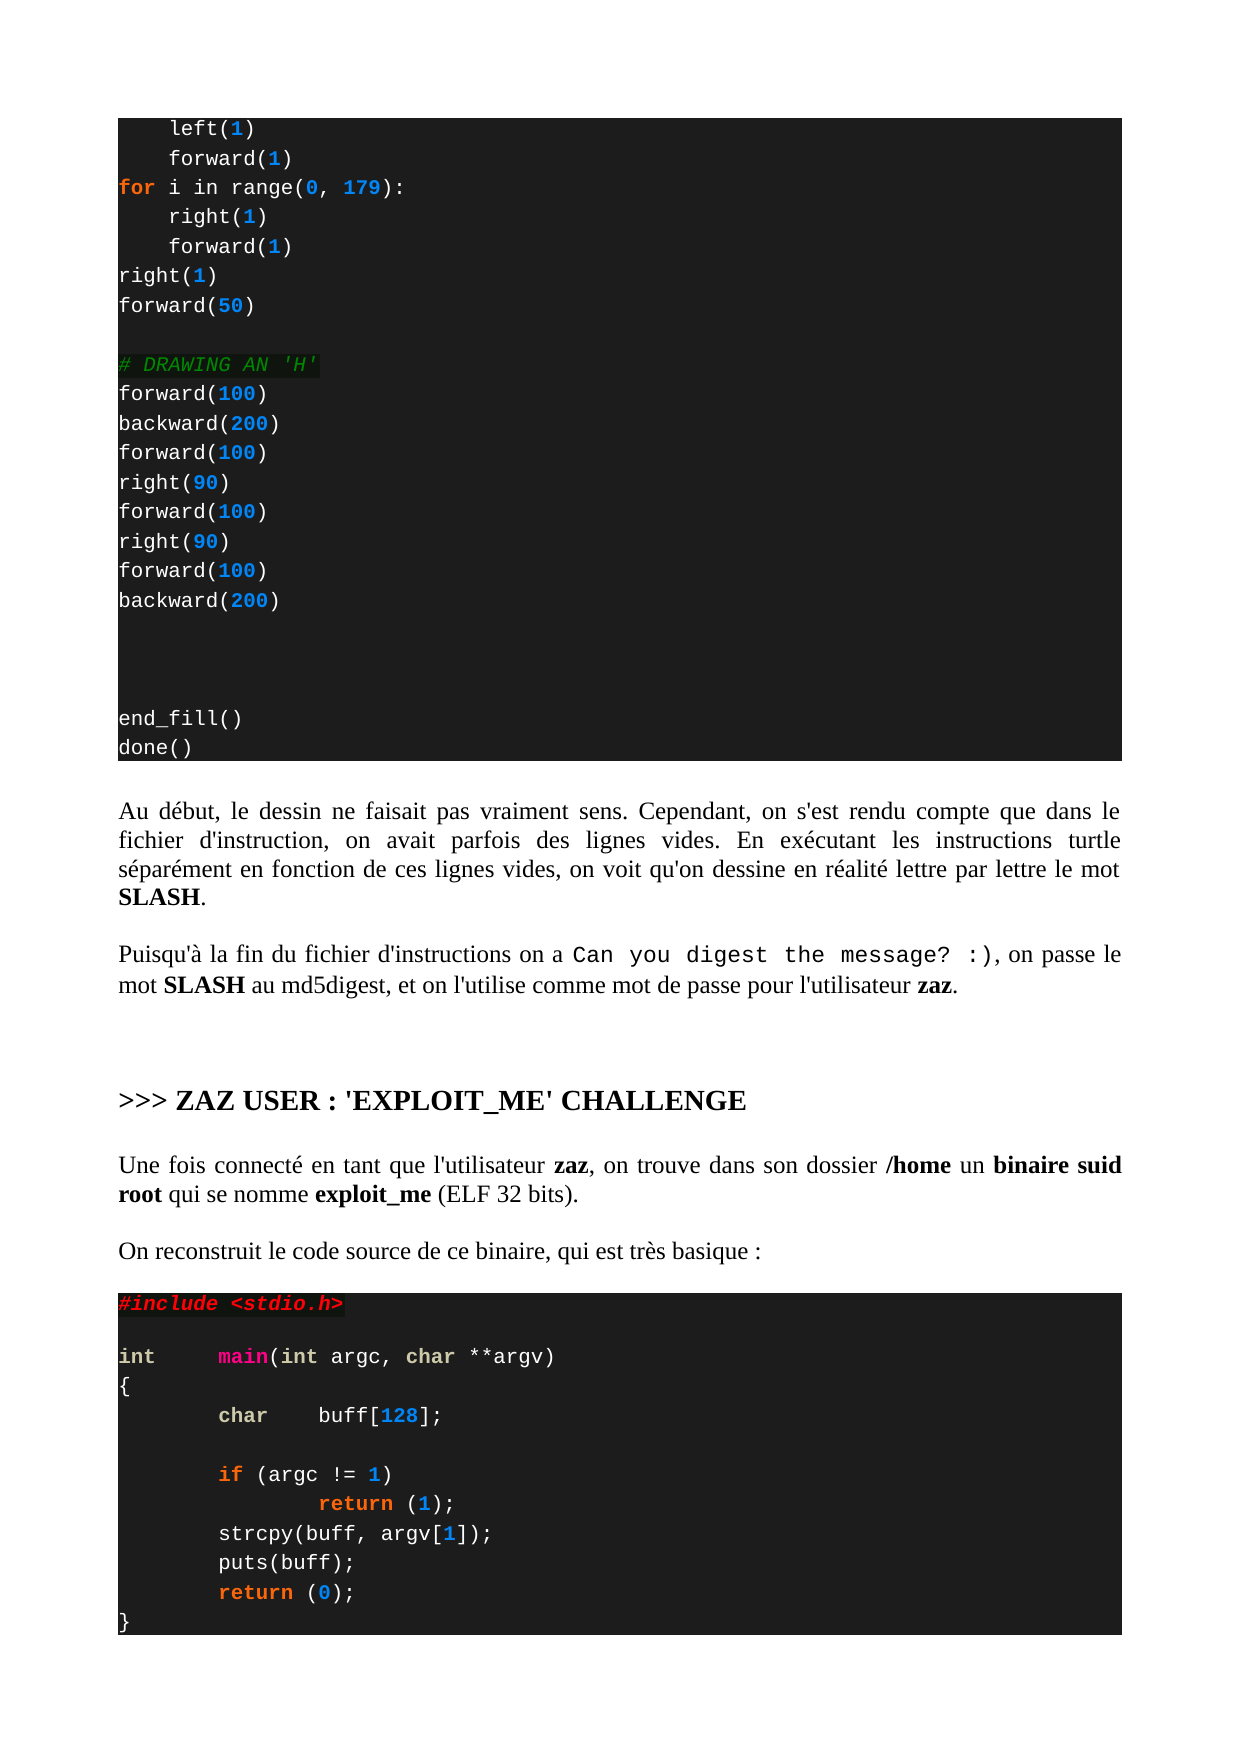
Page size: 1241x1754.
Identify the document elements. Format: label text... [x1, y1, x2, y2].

text backward(200) [118, 413, 1122, 437]
text forward(100) [118, 560, 1122, 584]
text return (0); [118, 1582, 1122, 1606]
text for i in range(0, 179): [118, 177, 1122, 201]
text right(90) [118, 531, 1122, 554]
text Puisqu'à la fin du fichier d'instructions on a Can you digest the message? :), on passe le mot SLASH au md5digest, et on l'utilise comme mot de passe pour l'utilisateur zaz. [118, 939, 1122, 998]
text backward(200) [118, 590, 1122, 613]
text right(90) [118, 472, 1122, 496]
text forward(50) [118, 295, 1122, 319]
text forward(100) [118, 501, 1122, 525]
text Au début, le dessin ne faisait pas vraiment sens. Cependant, on s'est rendu compte que dans le fichier d'instruction, on avait parfois des lignes vides. En exécutant les instructions turtle séparément en fonction de ces lignes vides, on voit qu'on dessine en réalité lettre par lettre le mot SLASH. [118, 796, 1122, 911]
text Une fois connecté en tant que l'utilisateur zaz, on trouve dans son dossier /home un binaire suid root qui se nomme exploit_me (ELF 32 bits). [118, 1150, 1122, 1207]
text forward(100) [118, 383, 1122, 407]
text char buff[128]; [118, 1405, 1122, 1429]
text } [118, 1611, 1122, 1635]
text { [118, 1376, 1122, 1399]
text return (1); [118, 1493, 1122, 1517]
text right(1) [118, 207, 1122, 230]
text right(1) [118, 266, 1122, 289]
text end_fill() [118, 708, 1122, 731]
text forward(1) [118, 148, 1122, 171]
text done() [118, 737, 1122, 761]
text puts(buff); [118, 1552, 1122, 1576]
text int main(int argc, char **argv) [118, 1346, 1122, 1370]
text On reconstruit le code source de ce binaire, qui est très basique : [118, 1236, 1122, 1264]
text if (argc != 1) [118, 1464, 1122, 1488]
text strcpy(buff, argv[1]); [118, 1523, 1122, 1547]
text #include <stdio.h> [118, 1293, 1122, 1317]
text forward(1) [118, 236, 1122, 260]
text >>> ZAZ USER : 'EXPLOIT_ME' CHALLENGE [118, 1083, 1122, 1117]
text forward(100) [118, 442, 1122, 466]
text left(1) [118, 118, 1122, 142]
text # DRAWING AN 'H' [118, 354, 1122, 378]
